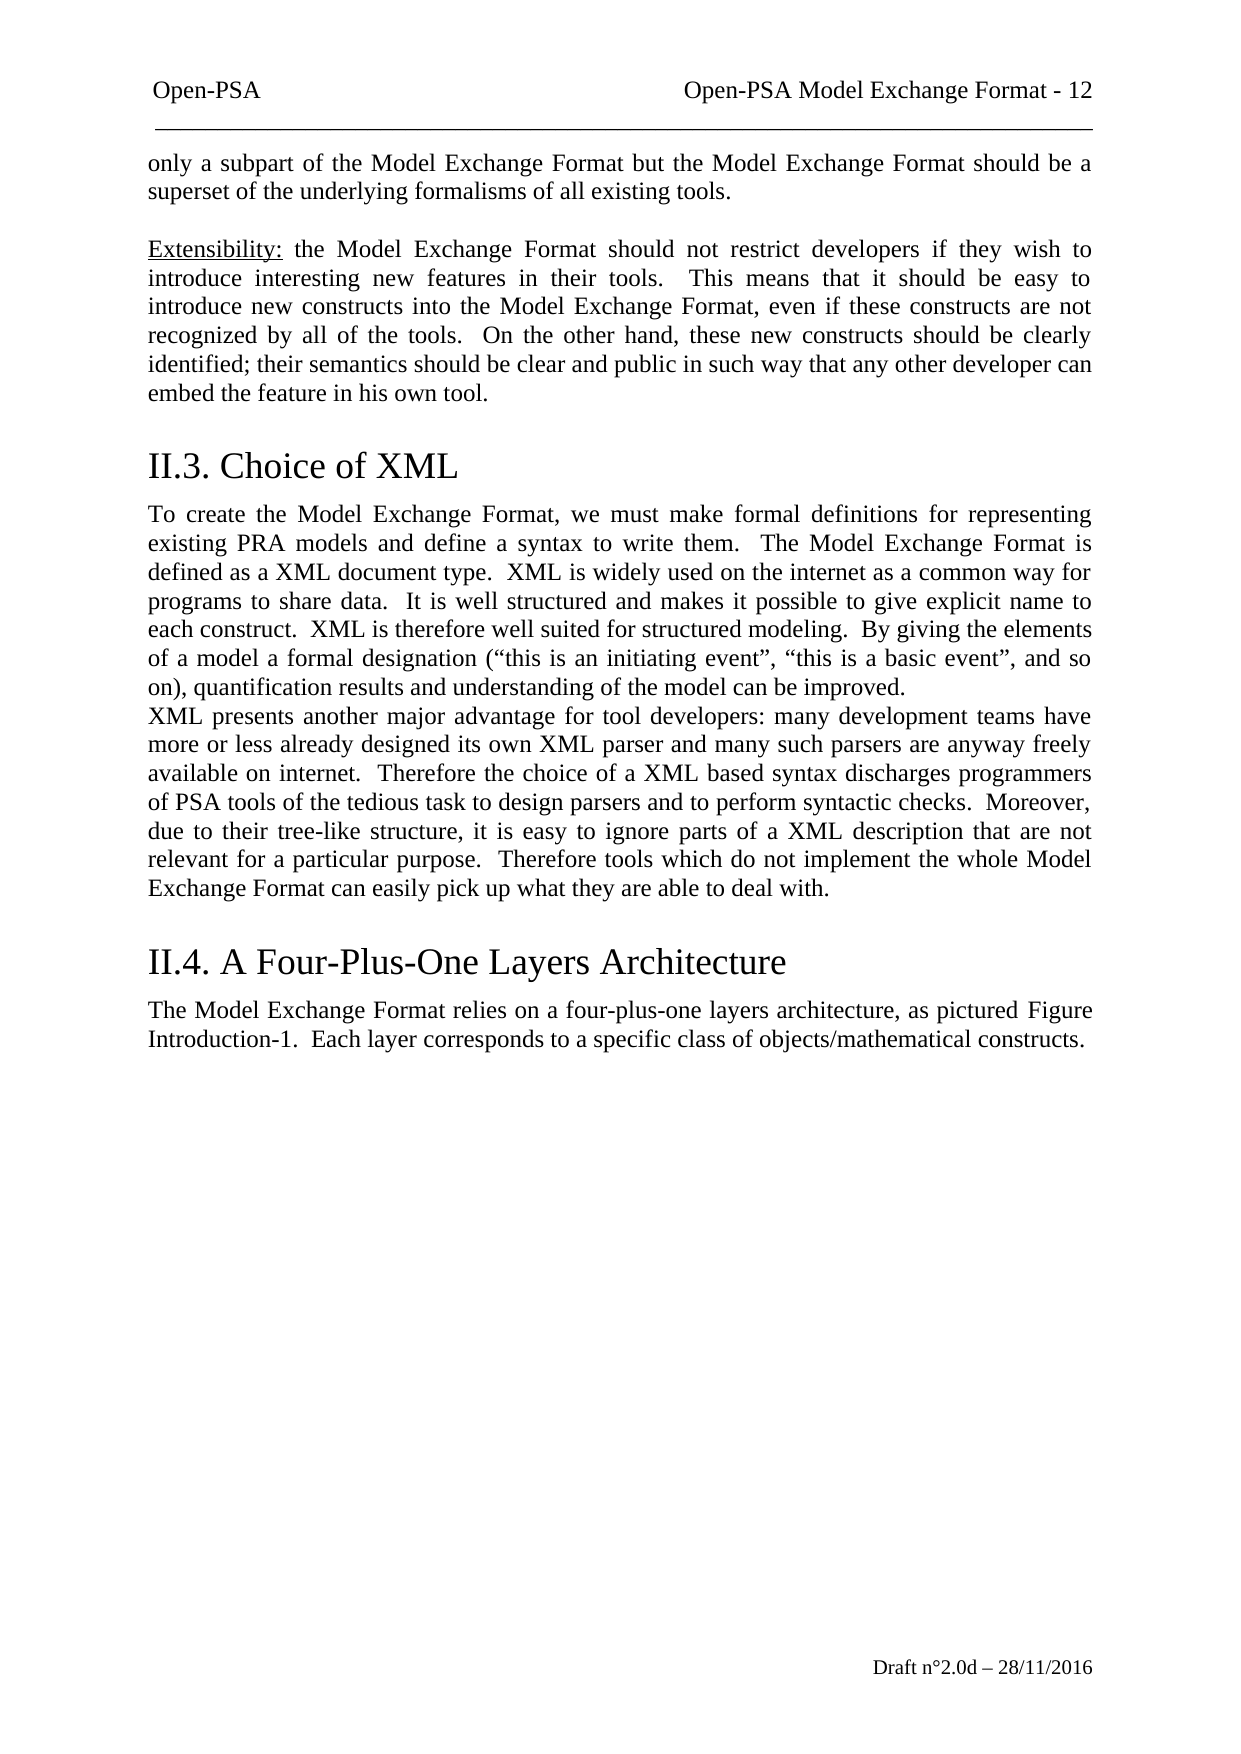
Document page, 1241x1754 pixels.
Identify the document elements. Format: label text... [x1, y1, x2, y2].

text To create the Model Exchange Format, we must make formal definitions for representing existing PRA models and define a syntax to write them. The Model Exchange Format is defined as a XML document type. XML is widely used on the internet as a common way for programs to share data. It is well structured and makes it possible to give explicit name to each construct. XML is therefore well suited for structured modeling. By giving the elements of a model a formal designation (“this is an initiating event”, “this is a basic event”, and so on), quantification results and understanding of the model can be improved. [148, 499, 1093, 701]
text Extensibility: the Model Exchange Format should not restrict developers if they wish to introduce interesting new features in their tools. This means that it should be easy to introduce new constructs into the Model Exchange Format, even if these constructs are not recognized by all of the tools. On the other hand, these new constructs should be clearly identified; their semantics should be clear and public in such way that any other developer can embed the feature in his own tool. [148, 234, 1093, 406]
subtitle Choice of XML [148, 444, 1093, 487]
text only a subpart of the Model Exchange Format but the Model Exchange Format should be a superset of the underlying formalisms of all existing tools. [148, 148, 1093, 205]
text The Model Exchange Format relies on a four-plus-one layers architecture, as pictured Figure Introduction-1. Each layer corresponds to a specific class of objects/mathematical constructs. [148, 995, 1093, 1053]
text XML presents another major advantage for tool developers: many development teams have more or less already designed its own XML parser and many such parsers are anyway freely available on internet. Therefore the choice of a XML based syntax discharges programmers of PSA tools of the tedious task to design parsers and to perform syntactic checks. Moreover, due to their tree-like structure, it is easy to ignore parts of a XML description that are not relevant for a particular purpose. Therefore tools which do not implement the whole Model Exchange Format can easily pick up what they are able to deal with. [148, 701, 1093, 902]
subtitle A Four-Plus-One Layers Architecture [148, 939, 1093, 983]
